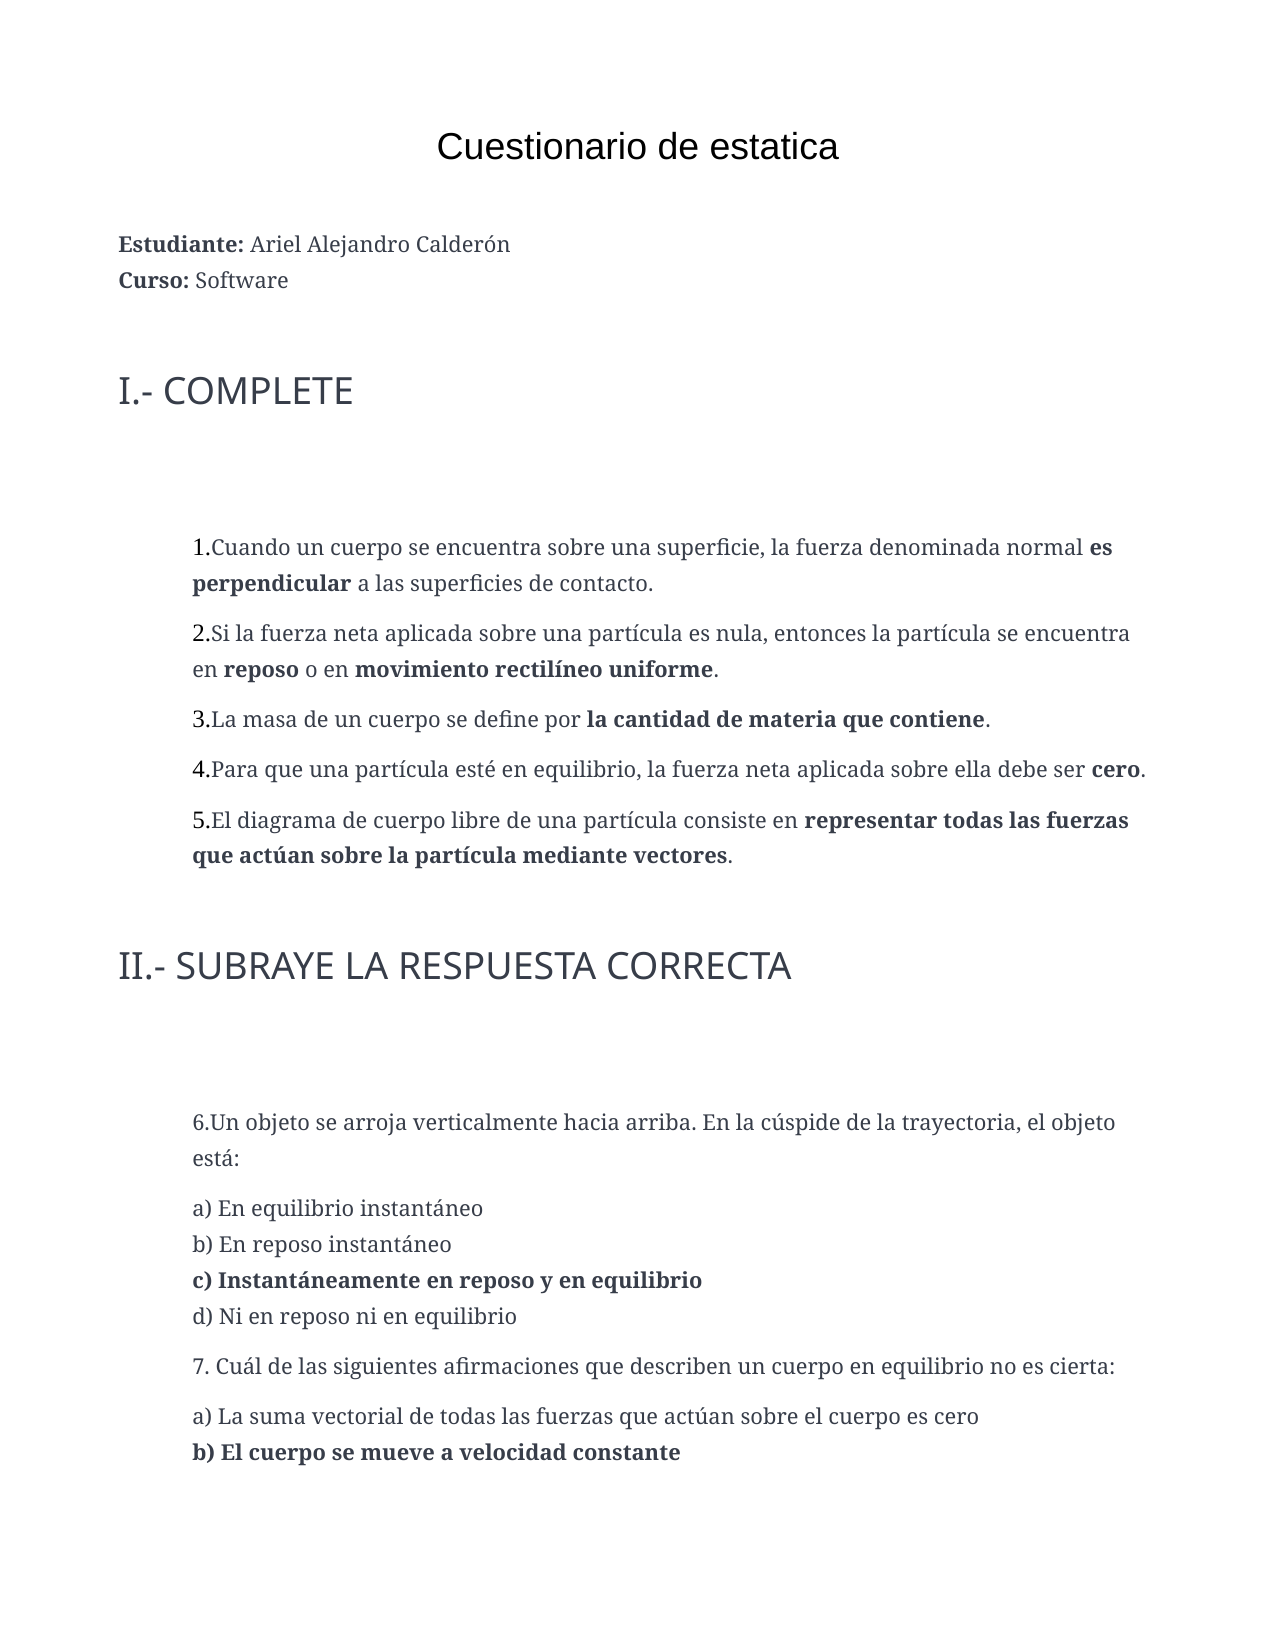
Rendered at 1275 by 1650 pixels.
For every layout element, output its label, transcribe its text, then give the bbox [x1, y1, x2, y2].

list Para que una partícula esté en equilibrio, la fuerza neta aplicada sobre ella debe ser cero. [118, 754, 1157, 784]
list La masa de un cuerpo se define por la cantidad de materia que contiene. [118, 704, 1157, 734]
text Estudiante: Ariel Alejandro Calderón Curso: Software [118, 229, 1157, 294]
subtitle I.- COMPLETE [118, 364, 1157, 415]
list a) En equilibrio instantáneo b) En reposo instantáneo c) Instantáneamente en reposo y en equilibrio d) Ni en reposo ni en equilibrio [118, 1193, 1157, 1330]
list Un objeto se arroja verticalmente hacia arriba. En la cúspide de la trayectoria, el objeto está: [118, 1107, 1157, 1173]
list El diagrama de cuerpo libre de una partícula consiste en representar todas las fuerzas que actúan sobre la partícula mediante vectores. [118, 804, 1157, 870]
list Si la fuerza neta aplicada sobre una partícula es nula, entonces la partícula se encuentra en reposo o en movimiento rectilíneo uniforme. [118, 618, 1157, 683]
subtitle Cuestionario de estatica [118, 124, 1157, 167]
subtitle II.- SUBRAYE LA RESPUESTA CORRECTA [118, 940, 1157, 991]
list Cuando un cuerpo se encuentra sobre una superficie, la fuerza denominada normal es perpendicular a las superficies de contacto. [118, 532, 1157, 597]
list a) La suma vectorial de todas las fuerzas que actúan sobre el cuerpo es cero b) El cuerpo se mueve a velocidad constante [118, 1401, 1157, 1467]
list Cuál de las siguientes afirmaciones que describen un cuerpo en equilibrio no es cierta: [118, 1351, 1157, 1381]
